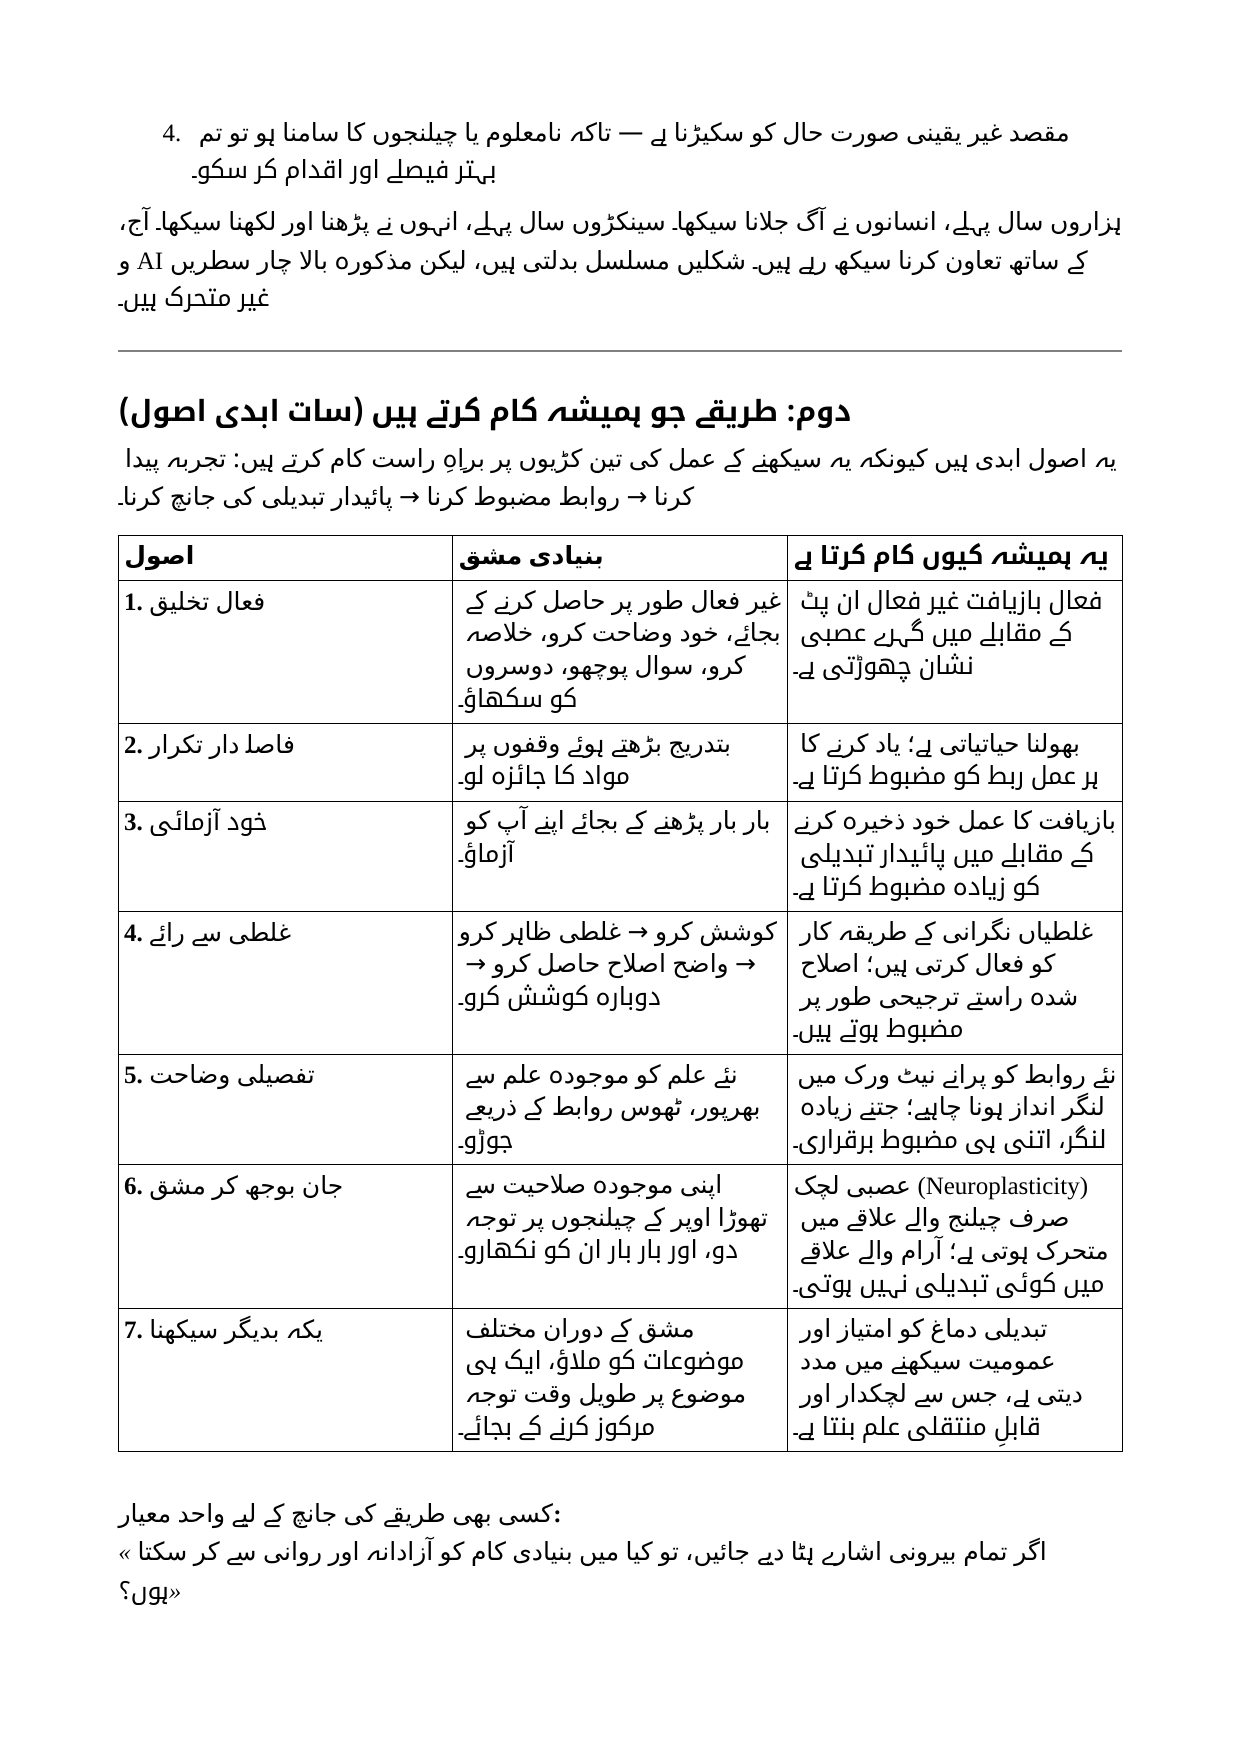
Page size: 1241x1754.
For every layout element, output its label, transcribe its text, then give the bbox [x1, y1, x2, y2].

text یہ اصول ابدی ہیں کیونکہ یہ سیکھنے کے عمل کی تین کڑیوں پر براہِ راست کام کرتے ہیں: تجربہ پیدا کرنا → روابط مضبوط کرنا → پائیدار تبدیلی کی جانچ کرنا۔ [118, 446, 1122, 516]
table_cell 2. فاصلہ دار تکرار [119, 724, 452, 801]
table_cell بار بار پڑھنے کے بجائے اپنے آپ کو آزماؤ۔ [453, 802, 787, 911]
table_header اصول [119, 536, 452, 580]
list مقصد غیر یقینی صورت حال کو سکیڑنا ہے — تاکہ نامعلوم یا چیلنجوں کا سامنا ہو تو تم بہتر فیصلے اور اقدام کر سکو۔ [162, 118, 1122, 189]
table_cell بتدریج بڑھتے ہوئے وقفوں پر مواد کا جائزہ لو۔ [453, 724, 787, 801]
table_cell 7. یکہ بدیگر سیکھنا [119, 1309, 452, 1451]
table_cell اپنی موجودہ صلاحیت سے تھوڑا اوپر کے چیلنجوں پر توجہ دو، اور بار بار ان کو نکھارو۔ [453, 1165, 787, 1308]
table_cell غلطیاں نگرانی کے طریقہ کار کو فعال کرتی ہیں؛ اصلاح شدہ راستے ترجیحی طور پر مضبوط ہوتے ہیں۔ [788, 912, 1122, 1054]
subtitle دوم: طریقے جو ہمیشہ کام کرتے ہیں (سات ابدی اصول) [118, 395, 1122, 433]
table_cell نئے علم کو موجودہ علم سے بھرپور، ٹھوس روابط کے ذریعے جوڑو۔ [453, 1055, 787, 1164]
table_cell کوشش کرو → غلطی ظاہر کرو → واضح اصلاح حاصل کرو → دوبارہ کوشش کرو۔ [453, 912, 787, 1054]
table_cell غیر فعال طور پر حاصل کرنے کے بجائے، خود وضاحت کرو، خلاصہ کرو، سوال پوچھو، دوسروں کو سکھاؤ۔ [453, 581, 787, 723]
table_cell 5. تفصیلی وضاحت [119, 1055, 452, 1164]
table_cell نئے روابط کو پرانے نیٹ ورک میں لنگر انداز ہونا چاہیے؛ جتنے زیادہ لنگر، اتنی ہی مضبوط برقراری۔ [788, 1055, 1122, 1164]
text ہزاروں سال پہلے، انسانوں نے آگ جلانا سیکھا۔ سینکڑوں سال پہلے، انہوں نے پڑھنا اور لکھنا سیکھا۔ آج، وہ AI کے ساتھ تعاون کرنا سیکھ رہے ہیں۔ شکلیں مسلسل بدلتی ہیں، لیکن مذکورہ بالا چار سطریں غیر متحرک ہیں۔ [118, 208, 1122, 317]
table_cell بازیافت کا عمل خود ذخیرہ کرنے کے مقابلے میں پائیدار تبدیلی کو زیادہ مضبوط کرتا ہے۔ [788, 802, 1122, 911]
table_header یہ ہمیشہ کیوں کام کرتا ہے [788, 536, 1122, 580]
table_cell تبدیلی دماغ کو امتیاز اور عمومیت سیکھنے میں مدد دیتی ہے، جس سے لچکدار اور قابلِ منتقلی علم بنتا ہے۔ [788, 1309, 1122, 1451]
table_cell فعال بازیافت غیر فعال ان پٹ کے مقابلے میں گہرے عصبی نشان چھوڑتی ہے۔ [788, 581, 1122, 723]
table_cell بھولنا حیاتیاتی ہے؛ یاد کرنے کا ہر عمل ربط کو مضبوط کرتا ہے۔ [788, 724, 1122, 801]
text کسی بھی طریقے کی جانچ کے لیے واحد معیار: «اگر تمام بیرونی اشارے ہٹا دیے جائیں، تو کیا میں بنیادی کام کو آزادانہ اور روانی سے کر سکتا ہوں؟» اگر ہاں — تو تبدیلی تم میں ہوئی ہے۔ اگر نہیں — تو تبدیلی صرف تمہارے اوزاروں میں ہوئی ہے۔ [118, 1499, 1122, 1609]
table_cell 6. جان بوجھ کر مشق [119, 1165, 452, 1308]
table_header بنیادی مشق [453, 536, 787, 580]
table_cell 4. غلطی سے رائے [119, 912, 452, 1054]
table_cell 3. خود آزمائی [119, 802, 452, 911]
table_cell 1. فعال تخلیق [119, 581, 452, 723]
table_cell عصبی لچک (Neuroplasticity) صرف چیلنج والے علاقے میں متحرک ہوتی ہے؛ آرام والے علاقے میں کوئی تبدیلی نہیں ہوتی۔ [788, 1165, 1122, 1308]
table_cell مشق کے دوران مختلف موضوعات کو ملاؤ، ایک ہی موضوع پر طویل وقت توجہ مرکوز کرنے کے بجائے۔ [453, 1309, 787, 1451]
